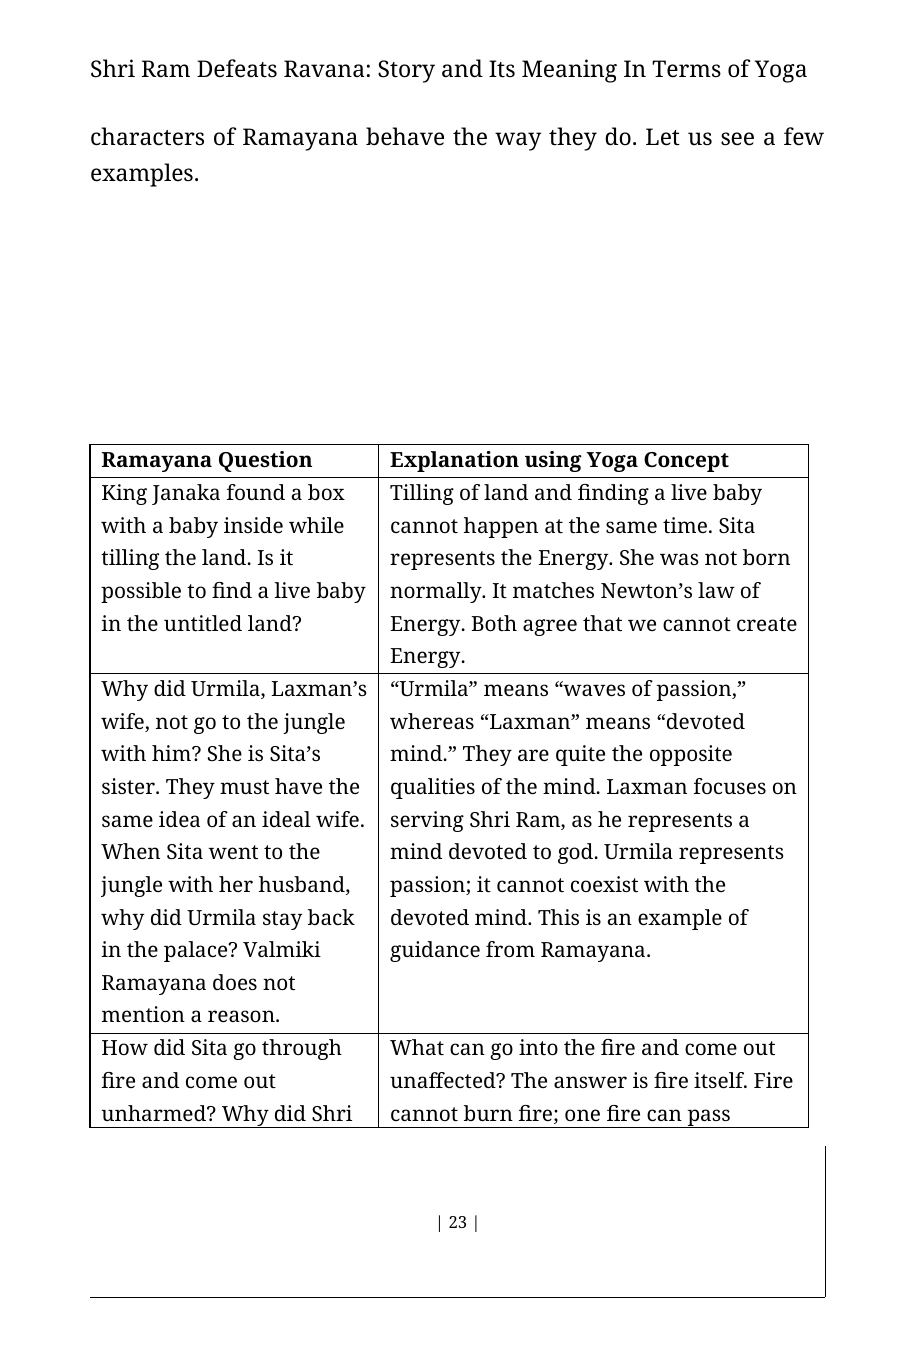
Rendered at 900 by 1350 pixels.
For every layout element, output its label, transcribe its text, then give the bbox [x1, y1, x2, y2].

table_cell Tilling of land and finding a live baby cannot happen at the same time. Sita represents the Energy. She was not born normally. It matches Newton’s law of Energy. Both agree that we cannot create Energy. [379, 478, 808, 673]
table_header Explanation using Yoga Concept [379, 445, 808, 477]
table_cell “Urmila” means “waves of passion,” whereas “Laxman” means “devoted mind.” They are quite the opposite qualities of the mind. Laxman focuses on serving Shri Ram, as he represents a mind devoted to god. Urmila represents passion; it cannot coexist with the devoted mind. This is an example of guidance from Ramayana. [379, 674, 808, 1032]
table_header Ramayana Question [91, 445, 378, 477]
text characters of Ramayana behave the way they do. Let us see a few examples. [90, 121, 825, 188]
table_cell Why did Urmila, Laxman’s wife, not go to the jungle with him? She is Sita’s sister. They must have the same idea of an ideal wife. When Sita went to the jungle with her husband, why did Urmila stay back in the palace? Valmiki Ramayana does not mention a reason. [91, 674, 378, 1032]
table_cell King Janaka found a box with a baby inside while tilling the land. Is it possible to find a live baby in the untitled land? [91, 478, 378, 673]
table_cell How did Sita go through fire and come out unharmed? Why did Shri [91, 1034, 378, 1127]
table_cell What can go into the fire and come out unaffected? The answer is fire itself. Fire cannot burn fire; one fire can pass [379, 1034, 808, 1127]
